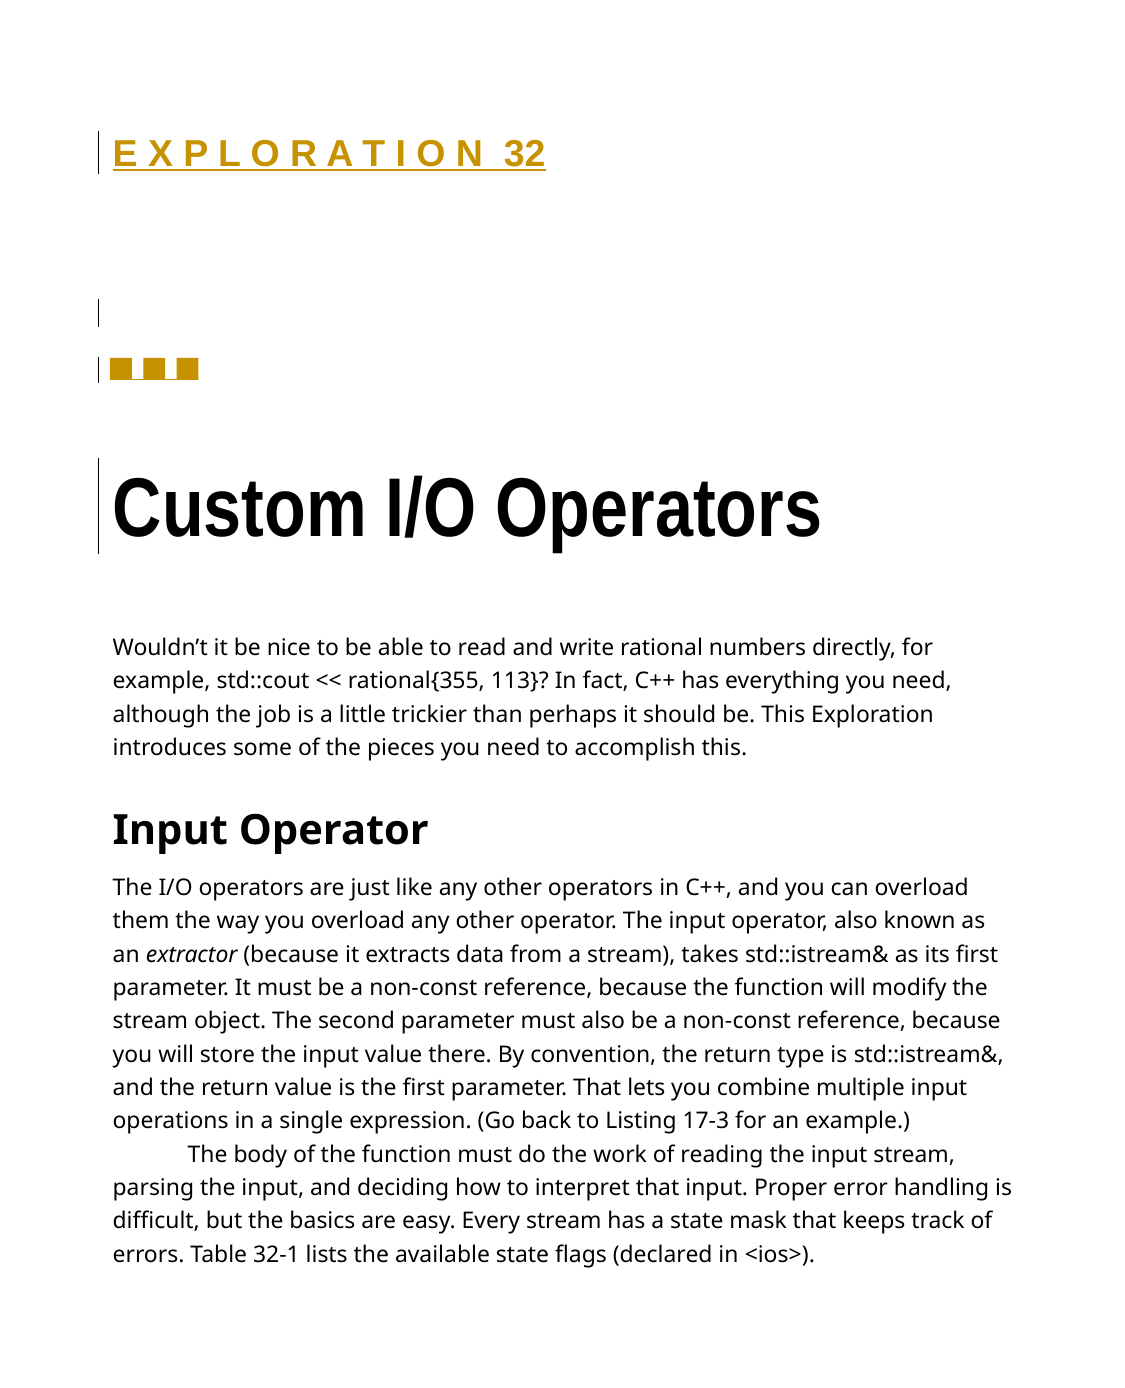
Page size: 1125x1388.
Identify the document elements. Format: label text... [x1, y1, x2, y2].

text The body of the function must do the work of reading the input stream, parsing the input, and deciding how to interpret that input. Proper error handling is difficult, but the basics are easy. Every stream has a state mask that keeps track of errors. Table 32-1 lists the available state flags (declared in <ios>). [112, 1136, 1012, 1269]
text Wouldn’t it be nice to be able to read and write rational numbers directly, for example, std::cout << rational{355, 113}? In fact, C++ has everything you need, although the job is a little trickier than perhaps it should be. This Exploration introduces some of the pieces you need to accomplish this. [112, 629, 1012, 762]
title Custom I/O Operators [112, 458, 1012, 554]
text The I/O operators are just like any other operators in C++, and you can overload them the way you overload any other operator. The input operator, also known as an extractor (because it extracts data from a stream), takes std::istream& as its first parameter. It must be a non-const reference, because the function will modify the stream object. The second parameter must also be a non-const reference, because you will store the input value there. By convention, the return type is std::istream&, and the return value is the first parameter. That lets you combine multiple input operations in a single expression. (Go back to Listing 17-3 for an example.) [112, 869, 1012, 1136]
text E X P L O R A T I O N 32 [112, 131, 1012, 174]
subtitle Input Operator [112, 799, 1012, 856]
title  [112, 357, 1012, 383]
